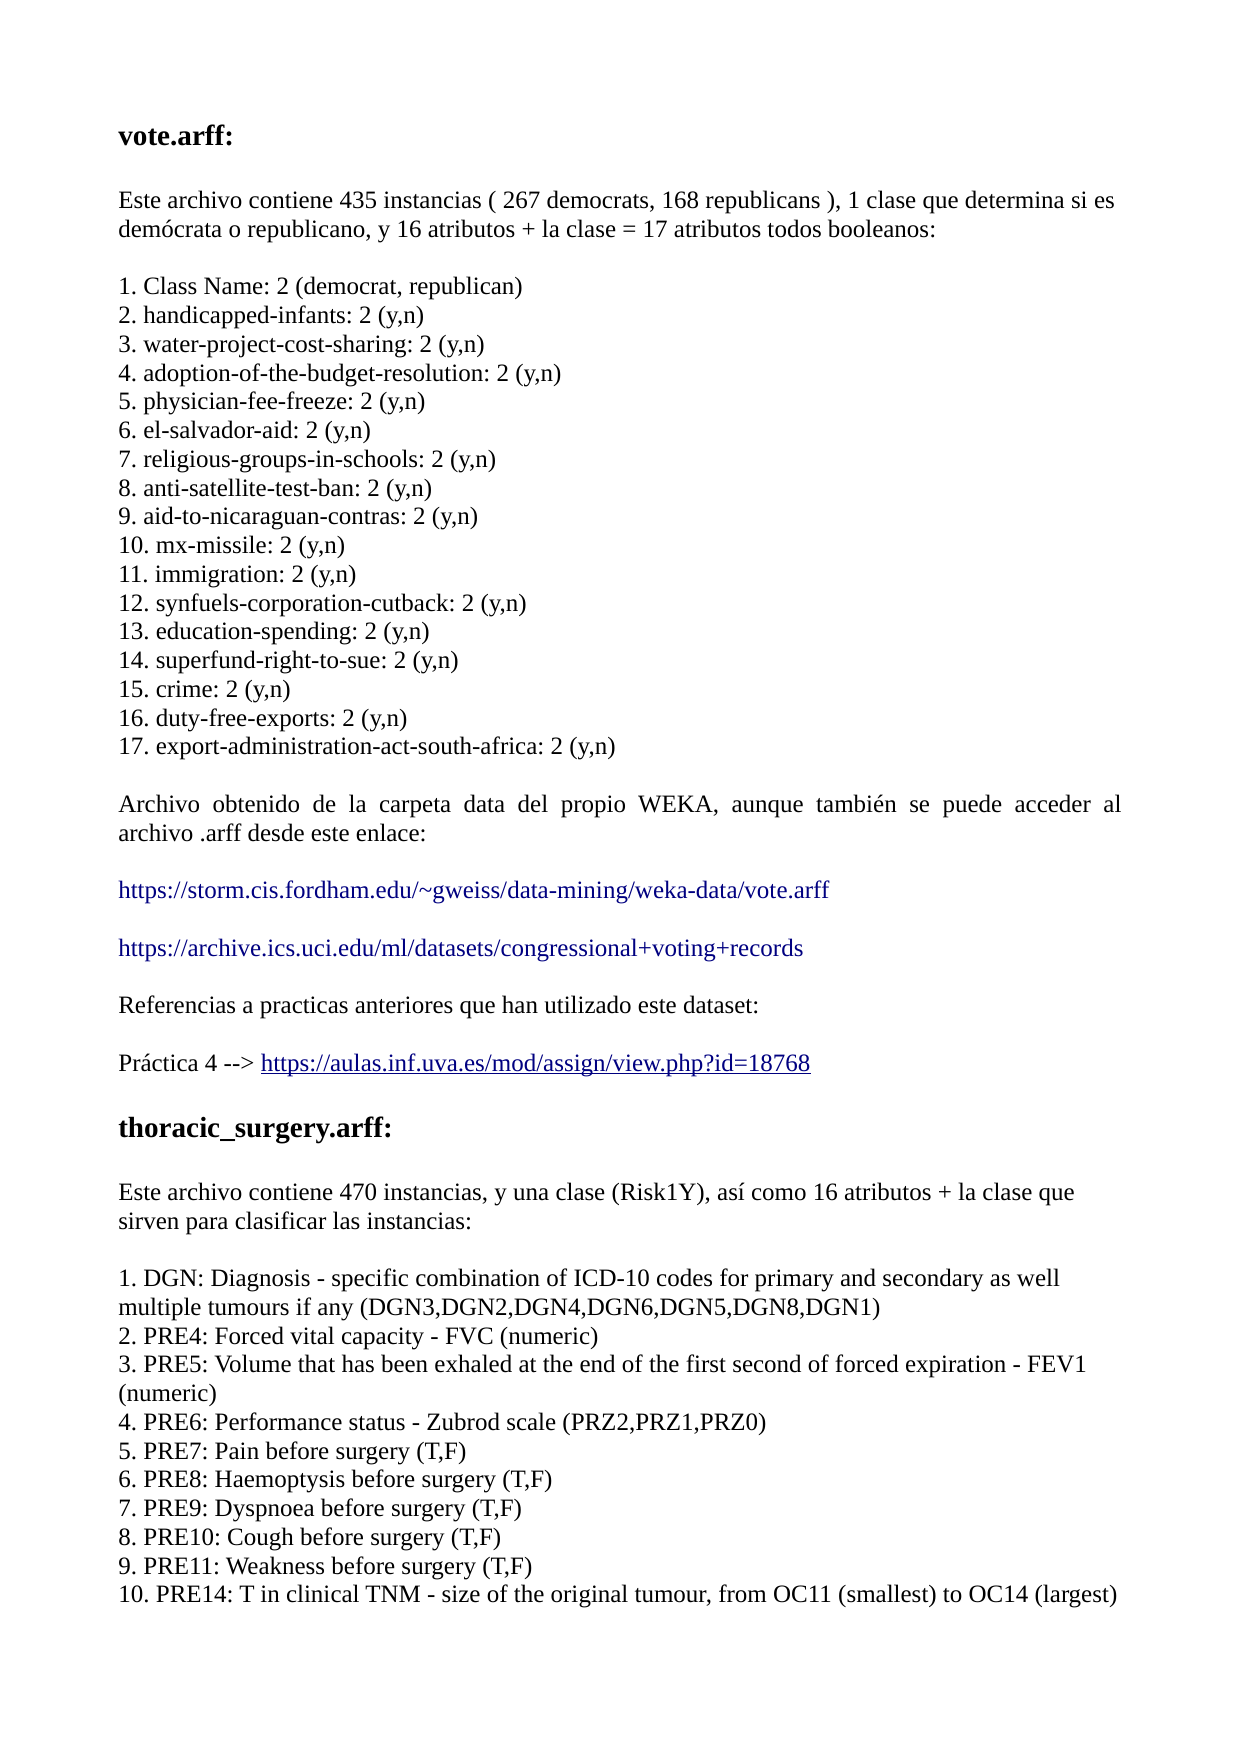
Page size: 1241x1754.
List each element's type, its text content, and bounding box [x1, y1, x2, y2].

text 10. mx-missile: 2 (y,n) [118, 530, 1122, 559]
text Práctica 4 --> https://aulas.inf.uva.es/mod/assign/view.php?id=18768 [118, 1048, 1122, 1076]
text 16. duty-free-exports: 2 (y,n) [118, 703, 1122, 731]
text Archivo obtenido de la carpeta data del propio WEKA, aunque también se puede acceder al archivo .arff desde este enlace: [118, 789, 1122, 846]
text 12. synfuels-corporation-cutback: 2 (y,n) [118, 588, 1122, 616]
text vote.arff: [118, 118, 1122, 152]
text 8. anti-satellite-test-ban: 2 (y,n) [118, 473, 1122, 501]
text 5. physician-fee-freeze: 2 (y,n) [118, 386, 1122, 415]
text 2. handicapped-infants: 2 (y,n) [118, 300, 1122, 329]
text 6. el-salvador-aid: 2 (y,n) [118, 415, 1122, 444]
text 1. Class Name: 2 (democrat, republican) [118, 271, 1122, 300]
text Este archivo contiene 435 instancias ( 267 democrats, 168 republicans ), 1 clase que determina si es demócrata o republicano, y 16 atributos + la clase = 17 atributos todos booleanos: [118, 185, 1122, 243]
text https://archive.ics.uci.edu/ml/datasets/congressional+voting+records [118, 933, 1122, 961]
text 1. DGN: Diagnosis - specific combination of ICD-10 codes for primary and secondary as well multiple tumours if any (DGN3,DGN2,DGN4,DGN6,DGN5,DGN8,DGN1) 2. PRE4: Forced vital capacity - FVC (numeric) 3. PRE5: Volume that has been exhaled at the end of the first second of forced expiration - FEV1 (numeric) 4. PRE6: Performance status - Zubrod scale (PRZ2,PRZ1,PRZ0) 5. PRE7: Pain before surgery (T,F) 6. PRE8: Haemoptysis before surgery (T,F) 7. PRE9: Dyspnoea before surgery (T,F) 8. PRE10: Cough before surgery (T,F) 9. PRE11: Weakness before surgery (T,F) 10. PRE14: T in clinical TNM - size of the original tumour, from OC11 (smallest) to OC14 (largest) [118, 1263, 1122, 1608]
text 3. water-project-cost-sharing: 2 (y,n) [118, 329, 1122, 358]
text 11. immigration: 2 (y,n) [118, 559, 1122, 588]
text 14. superfund-right-to-sue: 2 (y,n) [118, 645, 1122, 674]
text 15. crime: 2 (y,n) [118, 674, 1122, 703]
text Referencias a practicas anteriores que han utilizado este dataset: [118, 990, 1122, 1019]
text https://storm.cis.fordham.edu/~gweiss/data-mining/weka-data/vote.arff [118, 875, 1122, 904]
text 9. aid-to-nicaraguan-contras: 2 (y,n) [118, 501, 1122, 530]
text 17. export-administration-act-south-africa: 2 (y,n) [118, 731, 1122, 760]
text 4. adoption-of-the-budget-resolution: 2 (y,n) [118, 358, 1122, 386]
text Este archivo contiene 470 instancias, y una clase (Risk1Y), así como 16 atributos + la clase que sirven para clasificar las instancias: [118, 1177, 1122, 1234]
text 13. education-spending: 2 (y,n) [118, 616, 1122, 645]
text thoracic_surgery.arff: [118, 1110, 1122, 1143]
text 7. religious-groups-in-schools: 2 (y,n) [118, 444, 1122, 473]
